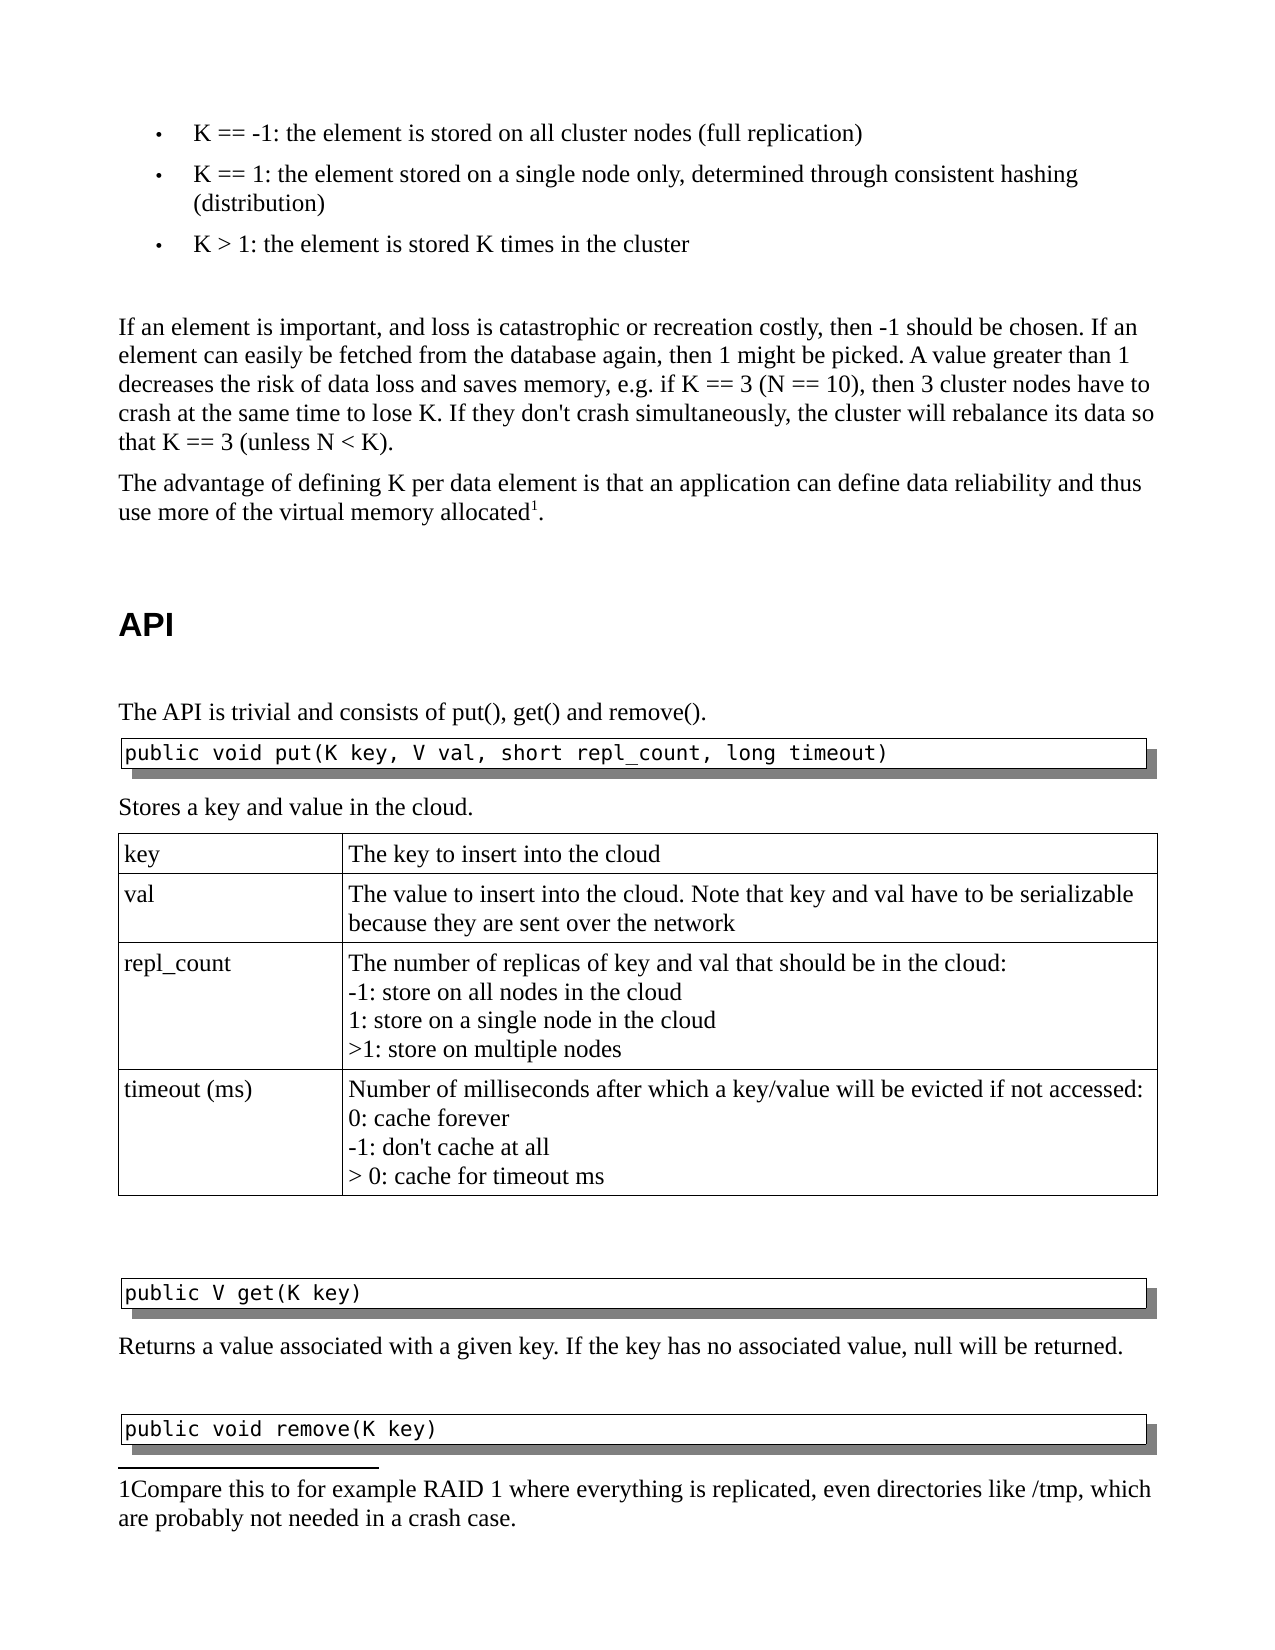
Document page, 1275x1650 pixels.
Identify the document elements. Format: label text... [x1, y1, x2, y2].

text If an element is important, and loss is catastrophic or recreation costly, then -1 should be chosen. If an element can easily be fetched from the database again, then 1 might be picked. A value greater than 1 decreases the risk of data loss and saves memory, e.g. if K == 3 (N == 10), then 3 cluster nodes have to crash at the same time to lose K. If they don't crash simultaneously, the cluster will rebalance its data so that K == 3 (unless N < K). [118, 312, 1157, 456]
text Compare this to for example RAID 1 where everything is replicated, even directories like /tmp, which are probably not needed in a crash case. [118, 1474, 1157, 1532]
text The advantage of defining K per data element is that an application can define data reliability and thus use more of the virtual memory allocated. [118, 468, 1157, 526]
table_cell The number of replicas of key and val that should be in the cloud: -1: store on all nodes in the cloud 1: store on a single node in the cloud >1: store on multiple nodes [343, 943, 1157, 1069]
list K > 1: the element is stored K times in the cluster [156, 229, 1157, 258]
table_cell repl_count [119, 943, 342, 1069]
table_cell The value to insert into the cloud. Note that key and val have to be serializable because they are sent over the network [343, 874, 1157, 942]
list K == -1: the element is stored on all cluster nodes (full replication) [156, 118, 1157, 147]
table_cell Number of milliseconds after which a key/value will be evicted if not accessed: 0: cache forever -1: don't cache at all > 0: cache for timeout ms [343, 1070, 1157, 1195]
table_cell val [119, 874, 342, 942]
text Stores a key and value in the cloud. [118, 792, 1157, 820]
list K == 1: the element stored on a single node only, determined through consistent hashing (distribution) [156, 159, 1157, 217]
table_cell timeout (ms) [119, 1070, 342, 1195]
subtitle API [118, 604, 1157, 643]
text public void put(K key, V val, short repl_count, long timeout) [122, 739, 1146, 768]
text The API is trivial and consists of put(), get() and remove(). [118, 697, 1157, 726]
text public void remove(K key) [122, 1415, 1146, 1444]
table_header The key to insert into the cloud [343, 834, 1157, 873]
text public V get(K key) [122, 1279, 1146, 1308]
table_header key [119, 834, 342, 873]
text Returns a value associated with a given key. If the key has no associated value, null will be returned. [118, 1331, 1157, 1360]
